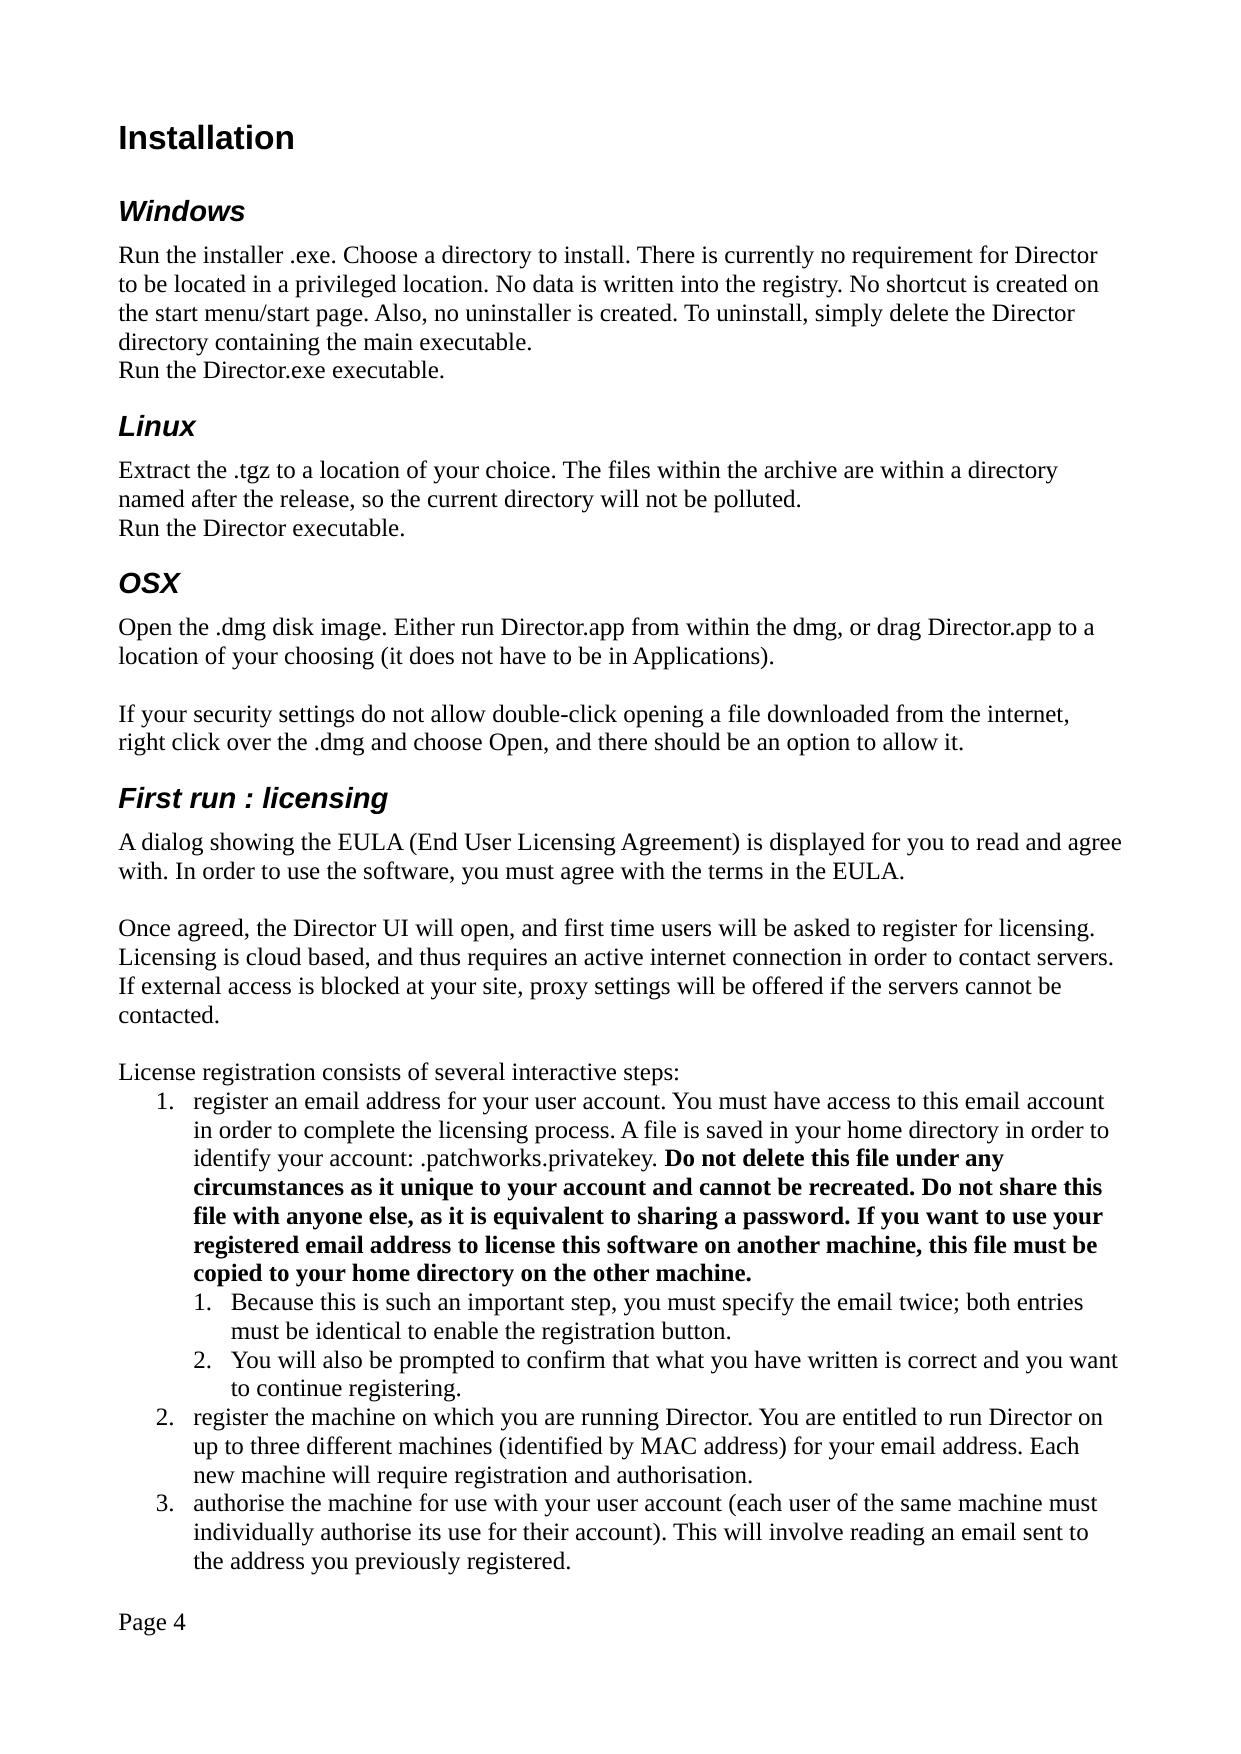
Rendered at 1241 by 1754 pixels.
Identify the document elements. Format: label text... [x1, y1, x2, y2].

list Because this is such an important step, you must specify the email twice; both entries must be identical to enable the registration button. [193, 1287, 1122, 1345]
text Extract the .tgz to a location of your choice. The files within the archive are within a directory named after the release, so the current directory will not be polluted. [118, 455, 1122, 513]
text Run the installer .exe. Choose a directory to install. There is currently no requirement for Director to be located in a privileged location. No data is written into the registry. No shortcut is created on the start menu/start page. Also, no uninstaller is created. To uninstall, simply delete the Director directory containing the main executable. [118, 240, 1122, 355]
subtitle First run : licensing [118, 781, 1122, 815]
text Run the Director.exe executable. [118, 355, 1122, 384]
text If your security settings do not allow double-click opening a file downloaded from the internet, right click over the .dmg and choose Open, and there should be an option to allow it. [118, 699, 1122, 756]
subtitle Windows [118, 194, 1122, 228]
text License registration consists of several interactive steps: [118, 1057, 1122, 1086]
subtitle Installation [118, 118, 1122, 157]
list authorise the machine for use with your user account (each user of the same machine must individually authorise its use for their account). This will involve reading an email sent to the address you previously registered. [156, 1488, 1122, 1575]
subtitle Linux [118, 409, 1122, 443]
text Run the Director executable. [118, 513, 1122, 541]
subtitle OSX [118, 566, 1122, 600]
text Once agreed, the Director UI will open, and first time users will be asked to register for licensing. Licensing is cloud based, and thus requires an active internet connection in order to contact servers. If external access is blocked at your site, proxy settings will be offered if the servers cannot be contacted. [118, 913, 1122, 1028]
text A dialog showing the EULA (End User Licensing Agreement) is displayed for you to read and agree with. In order to use the software, you must agree with the terms in the EULA. [118, 827, 1122, 885]
list register an email address for your user account. You must have access to this email account in order to complete the licensing process. A file is saved in your home directory in order to identify your account: .patchworks.privatekey. Do not delete this file under any circumstances as it unique to your account and cannot be recreated. Do not share this file with anyone else, as it is equivalent to sharing a password. If you want to use your registered email address to license this software on another machine, this file must be copied to your home directory on the other machine. [156, 1086, 1122, 1287]
list You will also be prompted to confirm that what you have written is correct and you want to continue registering. [193, 1345, 1122, 1402]
list register the machine on which you are running Director. You are entitled to run Director on up to three different machines (identified by MAC address) for your email address. Each new machine will require registration and authorisation. [156, 1402, 1122, 1488]
text Open the .dmg disk image. Either run Director.app from within the dmg, or drag Director.app to a location of your choosing (it does not have to be in Applications). [118, 612, 1122, 670]
